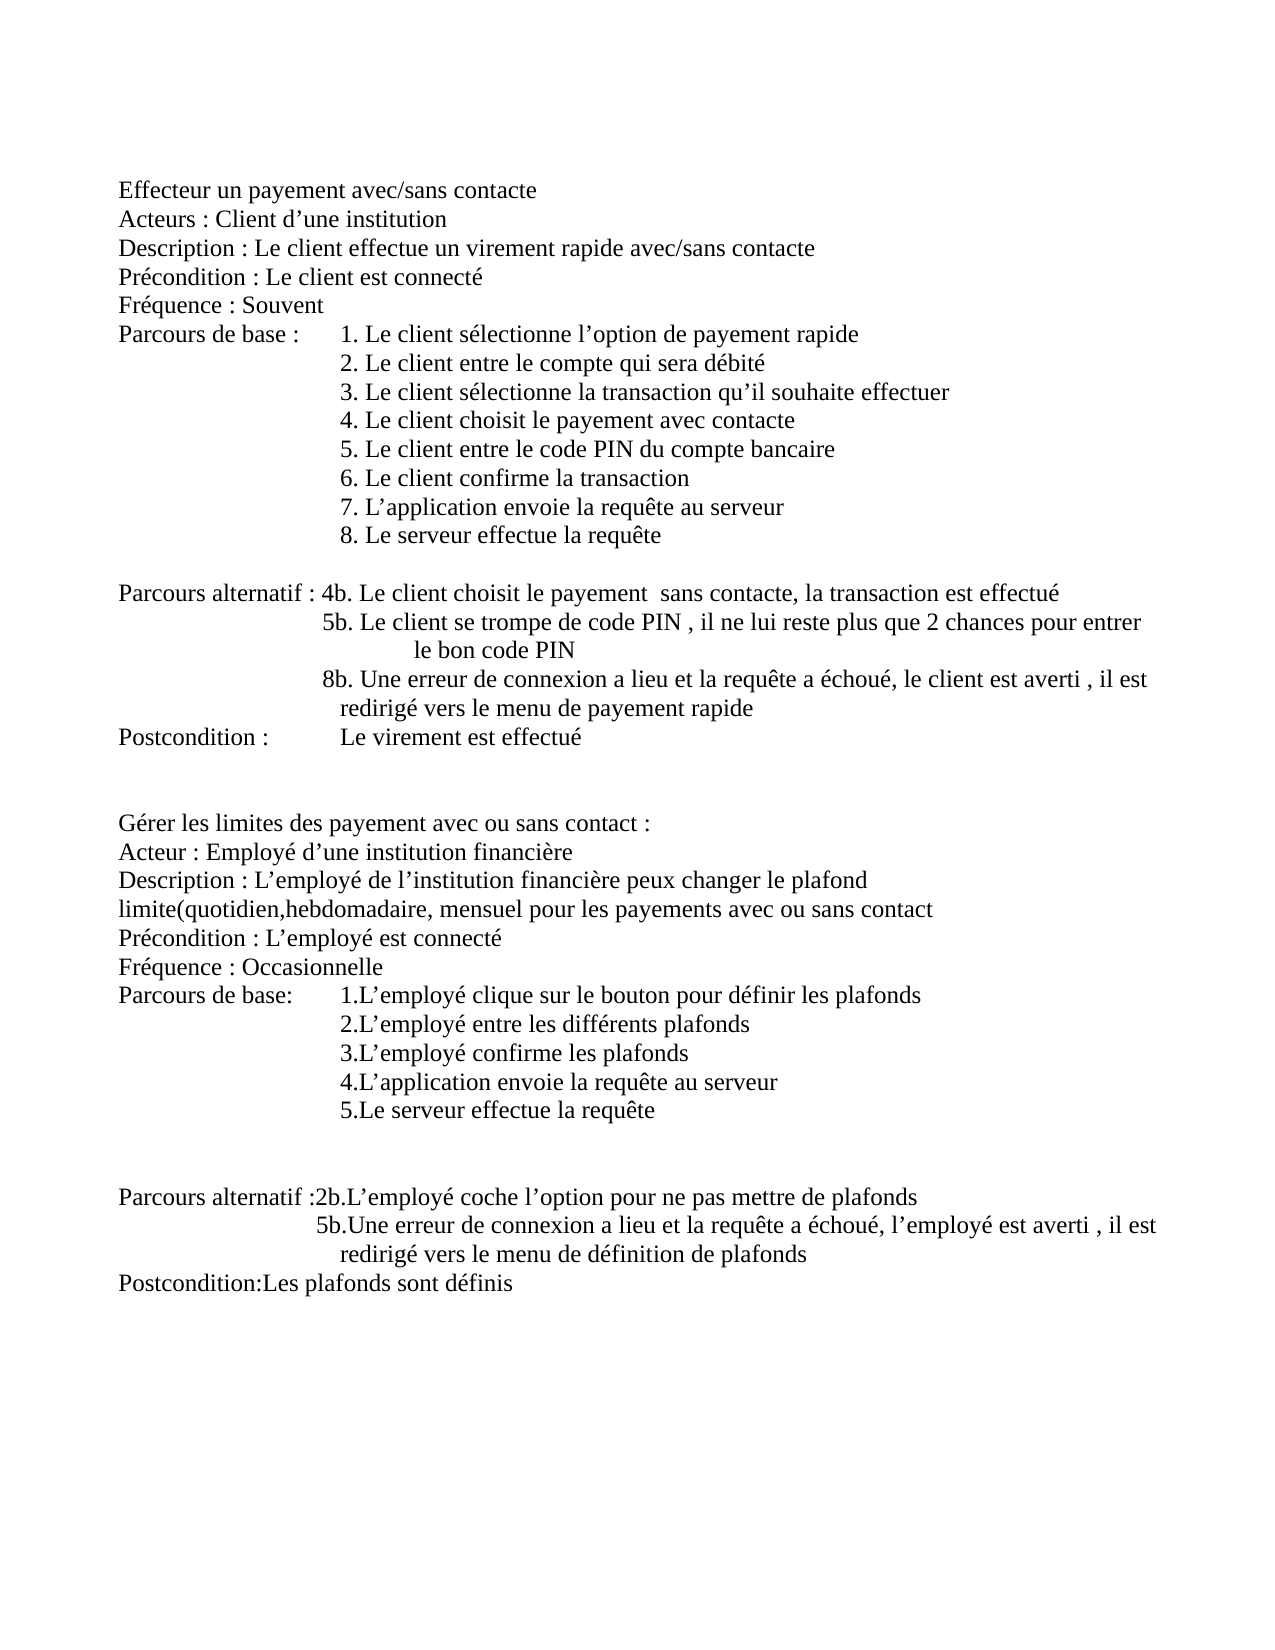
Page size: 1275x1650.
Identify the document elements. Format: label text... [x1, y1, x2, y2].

text 3. Le client sélectionne la transaction qu’il souhaite effectuer 4. Le client choisit le payement avec contacte 5. Le client entre le code PIN du compte bancaire 6. Le client confirme la transaction 7. L’application envoie la requête au serveur 8. Le serveur effectue la requête [118, 377, 1157, 578]
text 2. Le client entre le compte qui sera débité [118, 348, 1157, 377]
text Postcondition:Les plafonds sont définis [118, 1268, 1157, 1297]
text Parcours de base: 1.L’employé clique sur le bouton pour définir les plafonds [118, 981, 1157, 1009]
text Description : Le client effectue un virement rapide avec/sans contacte [118, 233, 1157, 262]
text Parcours alternatif :2b.L’employé coche l’option pour ne pas mettre de plafonds [118, 1124, 1157, 1211]
text Effecteur un payement avec/sans contacte [118, 176, 1157, 204]
text Gérer les limites des payement avec ou sans contact : [118, 808, 1157, 837]
text Acteur : Employé d’une institution financière [118, 837, 1157, 866]
text 2.L’employé entre les différents plafonds [118, 1009, 1157, 1038]
text Fréquence : Occasionnelle [118, 952, 1157, 981]
text Précondition : Le client est connecté [118, 262, 1157, 291]
text Fréquence : Souvent [118, 291, 1157, 319]
text Acteurs : Client d’une institution [118, 204, 1157, 233]
text 4.L’application envoie la requête au serveur [118, 1067, 1157, 1096]
text 5.Le serveur effectue la requête [118, 1096, 1157, 1124]
text 5b.Une erreur de connexion a lieu et la requête a échoué, l’employé est averti , il est redirigé vers le menu de définition de plafonds [118, 1211, 1157, 1268]
text Parcours alternatif : 4b. Le client choisit le payement sans contacte, la transaction est effectué 5b. Le client se trompe de code PIN , il ne lui reste plus que 2 chances pour entrer le bon code PIN 8b. Une erreur de connexion a lieu et la requête a échoué, le client est averti , il est redirigé vers le menu de payement rapide [118, 578, 1157, 722]
text Parcours de base : 1. Le client sélectionne l’option de payement rapide [118, 319, 1157, 348]
text 3.L’employé confirme les plafonds [118, 1038, 1157, 1067]
text Postcondition : Le virement est effectué [118, 722, 1157, 751]
text Description : L’employé de l’institution financière peux changer le plafond limite(quotidien,hebdomadaire, mensuel pour les payements avec ou sans contact Précondition : L’employé est connecté [118, 866, 1157, 952]
